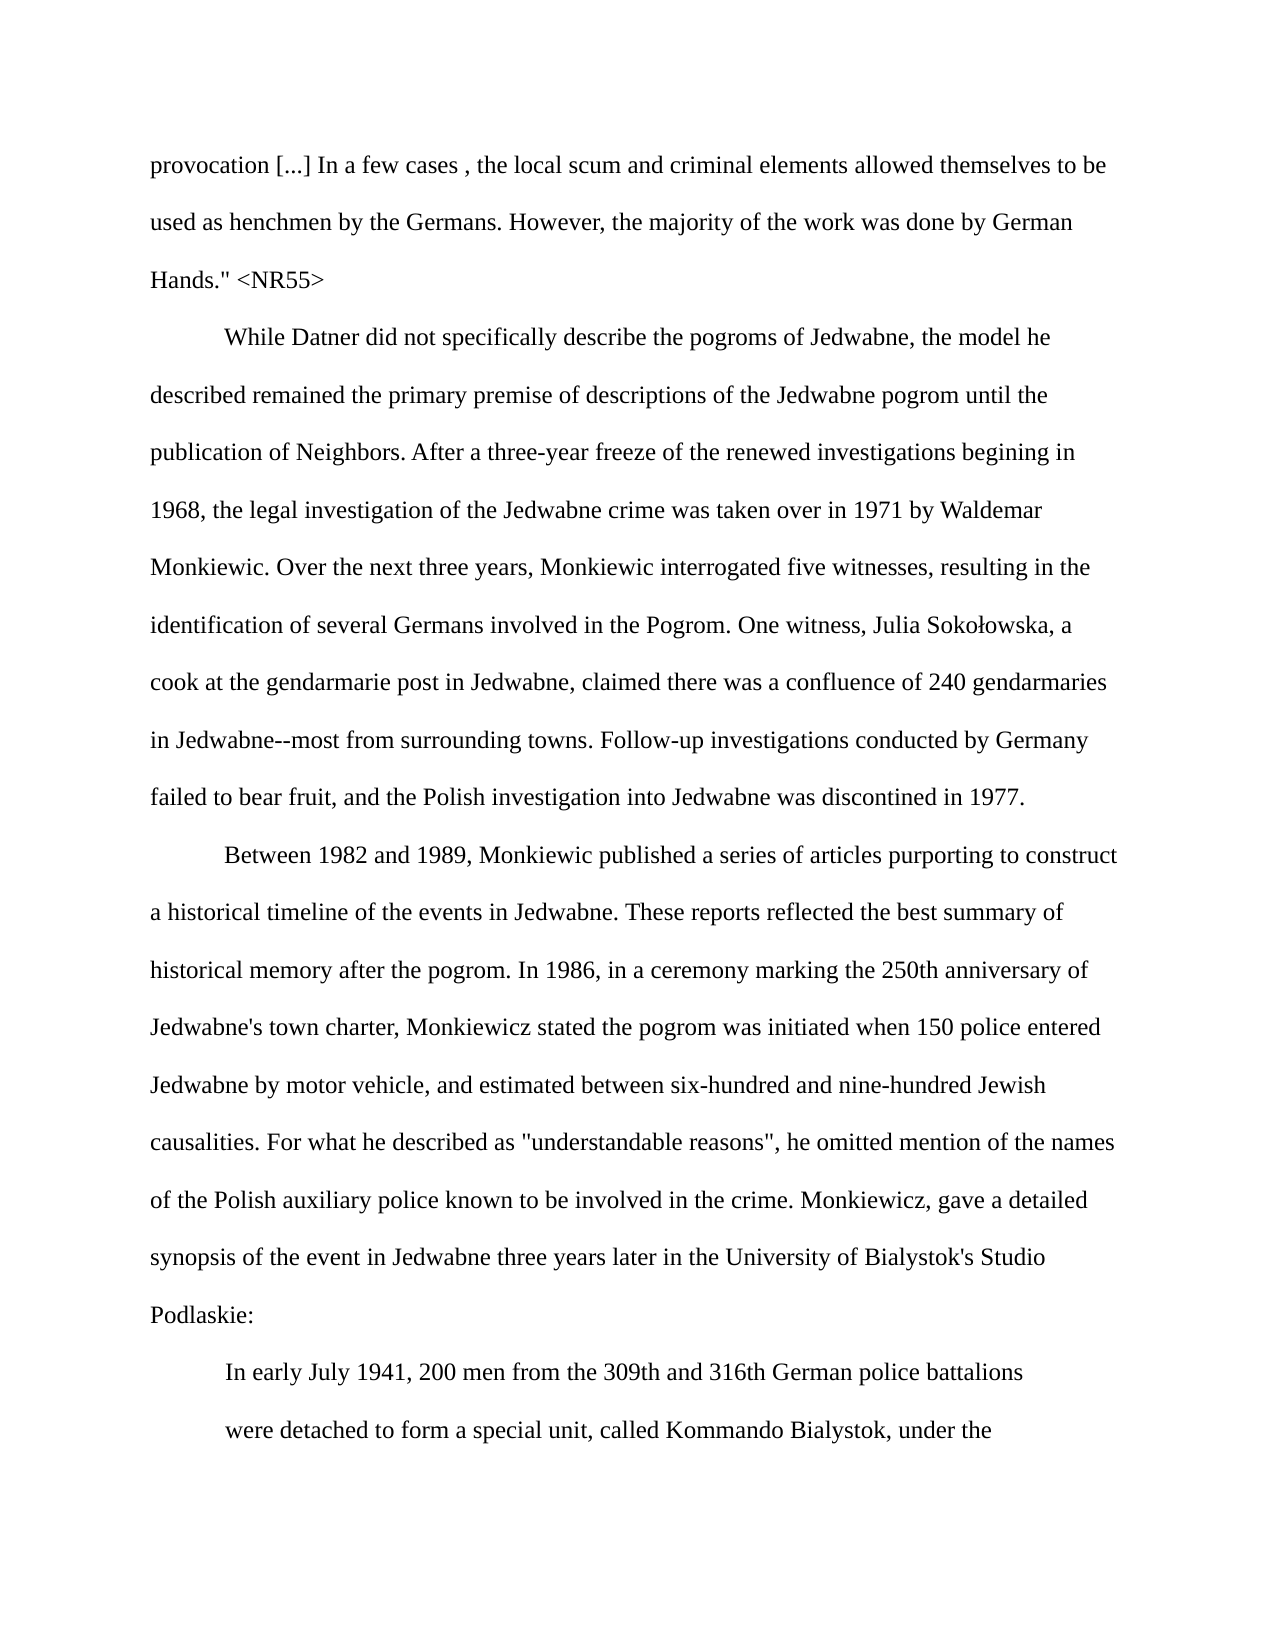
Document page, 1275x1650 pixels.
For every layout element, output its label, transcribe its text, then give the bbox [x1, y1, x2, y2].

text While Datner did not specifically describe the pogroms of Jedwabne, the model he described remained the primary premise of descriptions of the Jedwabne pogrom until the publication of Neighbors. After a three-year freeze of the renewed investigations begining in 1968, the legal investigation of the Jedwabne crime was taken over in 1971 by Waldemar Monkiewic. Over the next three years, Monkiewic interrogated five witnesses, resulting in the identification of several Germans involved in the Pogrom. One witness, Julia Sokołowska, a cook at the gendarmarie post in Jedwabne, claimed there was a confluence of 240 gendarmaries in Jedwabne--most from surrounding towns. Follow-up investigations conducted by Germany failed to bear fruit, and the Polish investigation into Jedwabne was discontined in 1977. [150, 322, 1125, 811]
text In early July 1941, 200 men from the 309th and 316th German police battalions were detached to form a special unit, called Kommando Bialystok, under the [225, 1357, 1059, 1444]
text Between 1982 and 1989, Monkiewic published a series of articles purporting to construct a historical timeline of the events in Jedwabne. These reports reflected the best summary of historical memory after the pogrom. In 1986, in a ceremony marking the 250th anniversary of Jedwabne's town charter, Monkiewicz stated the pogrom was initiated when 150 police entered Jedwabne by motor vehicle, and estimated between six-hundred and nine-hundred Jewish causalities. For what he described as "understandable reasons", he omitted mention of the names of the Polish auxiliary police known to be involved in the crime. Monkiewicz, gave a detailed synopsis of the event in Jedwabne three years later in the University of Bialystok's Studio Podlaskie: [150, 840, 1125, 1329]
text provocation [...] In a few cases , the local scum and criminal elements allowed themselves to be used as henchmen by the Germans. However, the majority of the work was done by German Hands." <NR55> [150, 150, 1125, 294]
